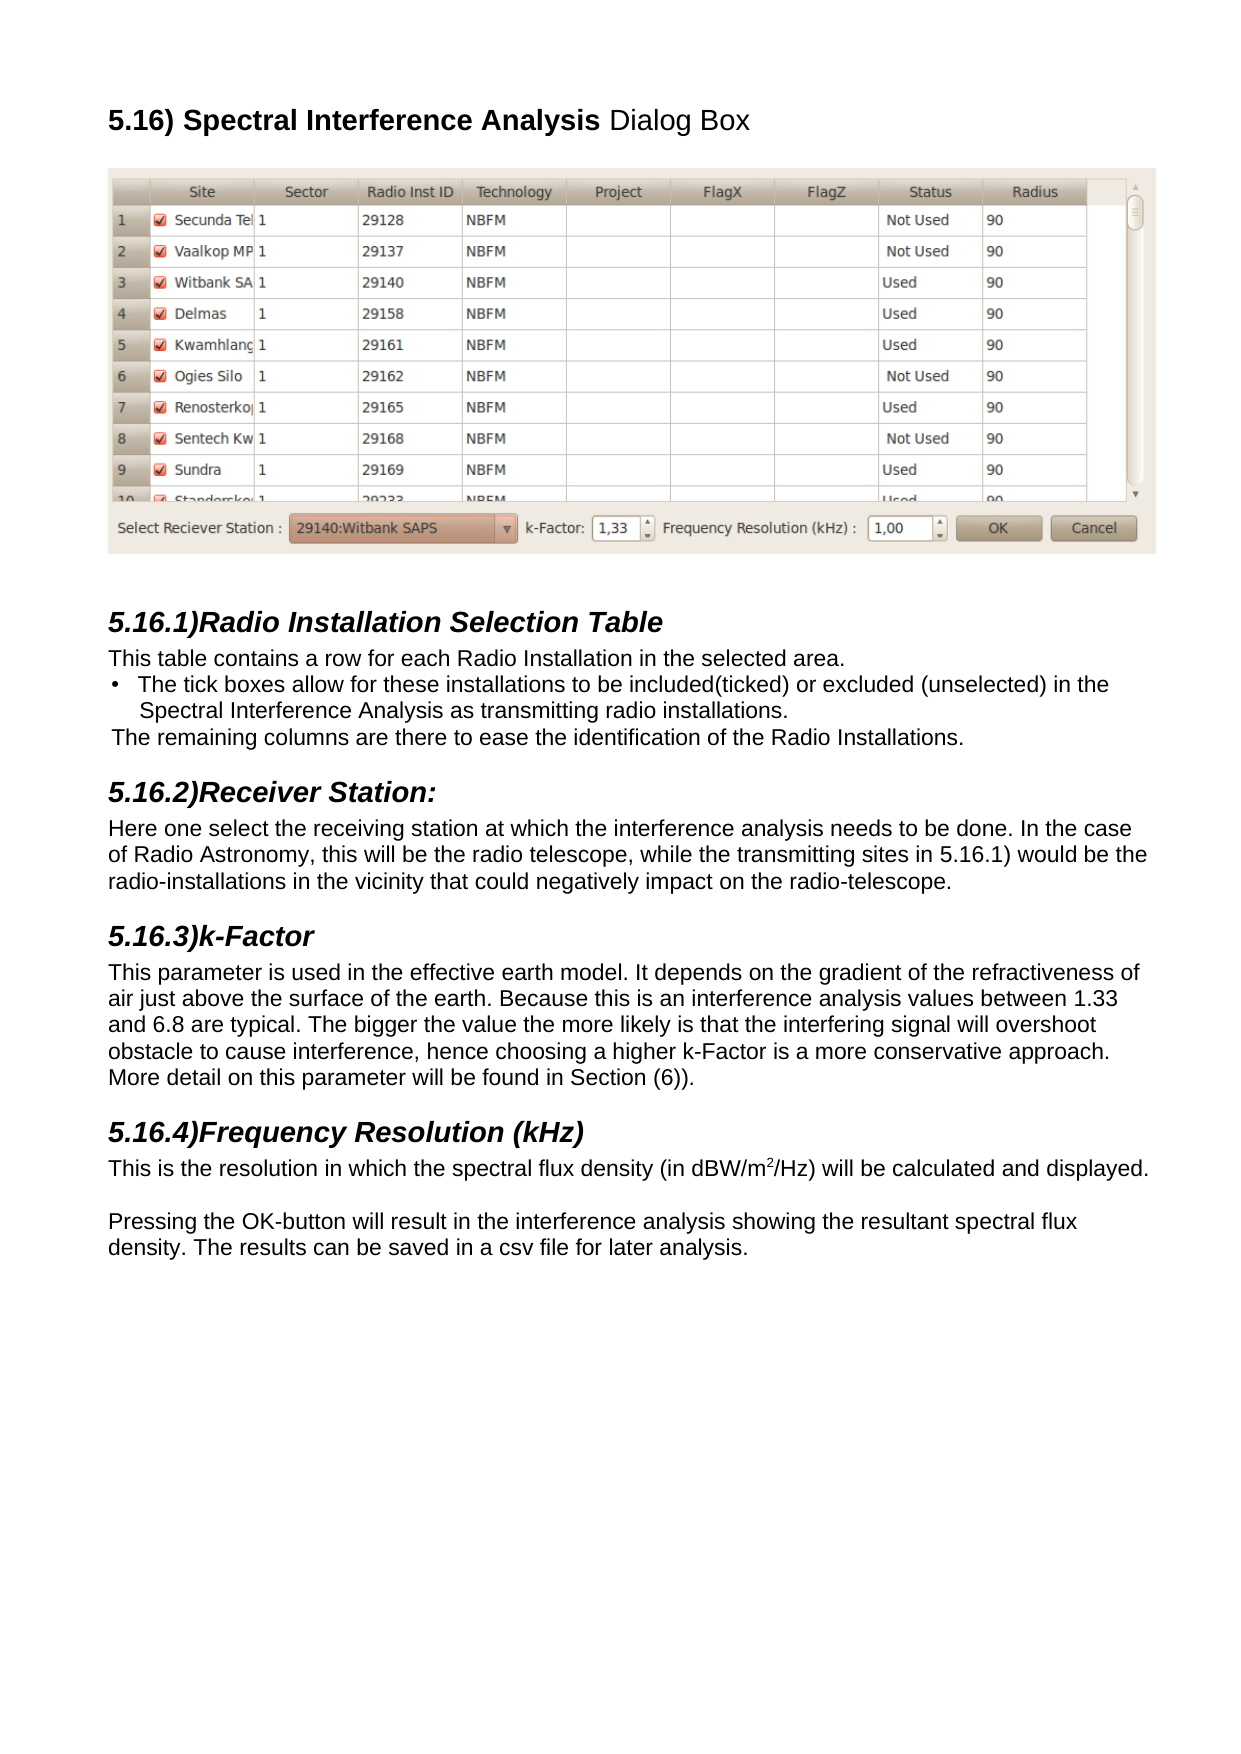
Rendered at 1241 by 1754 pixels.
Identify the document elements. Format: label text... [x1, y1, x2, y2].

text Pressing the OK-button will result in the interference analysis showing the resultant spectral flux density. The results can be saved in a csv file for later analysis. [108, 1208, 1156, 1261]
subtitle Frequency Resolution (kHz) [108, 1116, 1156, 1149]
subtitle k-Factor [108, 919, 1156, 952]
text Here one select the receiving station at which the interference analysis needs to be done. In the case of Radio Astronomy, this will be the radio telescope, while the transmitting sites in 5.16.1 would be the radio-installations in the vicinity that could negatively impact on the radio-telescope. [108, 815, 1156, 894]
picture [107, 168, 1157, 554]
list The remaining columns are there to ease the identification of the Radio Installations. [111, 724, 1156, 750]
subtitle Radio Installation Selection Table [108, 605, 1156, 638]
text This table contains a row for each Radio Installation in the selected area. [108, 645, 1156, 671]
list The tick boxes allow for these installations to be included(ticked) or excluded (unselected) in the Spectral Interference Analysis as transmitting radio installations. [111, 671, 1156, 724]
text This is the resolution in which the spectral flux density (in dBW/m2/Hz) will be calculated and displayed. [108, 1155, 1156, 1182]
text This parameter is used in the effective earth model. It depends on the gradient of the refractiveness of air just above the surface of the earth. Because this is an interference analysis values between 1.33 and 6.8 are typical. The bigger the value the more likely is that the interfering signal will overshoot obstacle to cause interference, hence choosing a higher k-Factor is a more conservative approach. More detail on this parameter will be found in Section (6). [108, 959, 1156, 1091]
subtitle Spectral Interference Analysis Dialog Box [108, 103, 1156, 137]
subtitle Receiver Station: [108, 775, 1156, 809]
